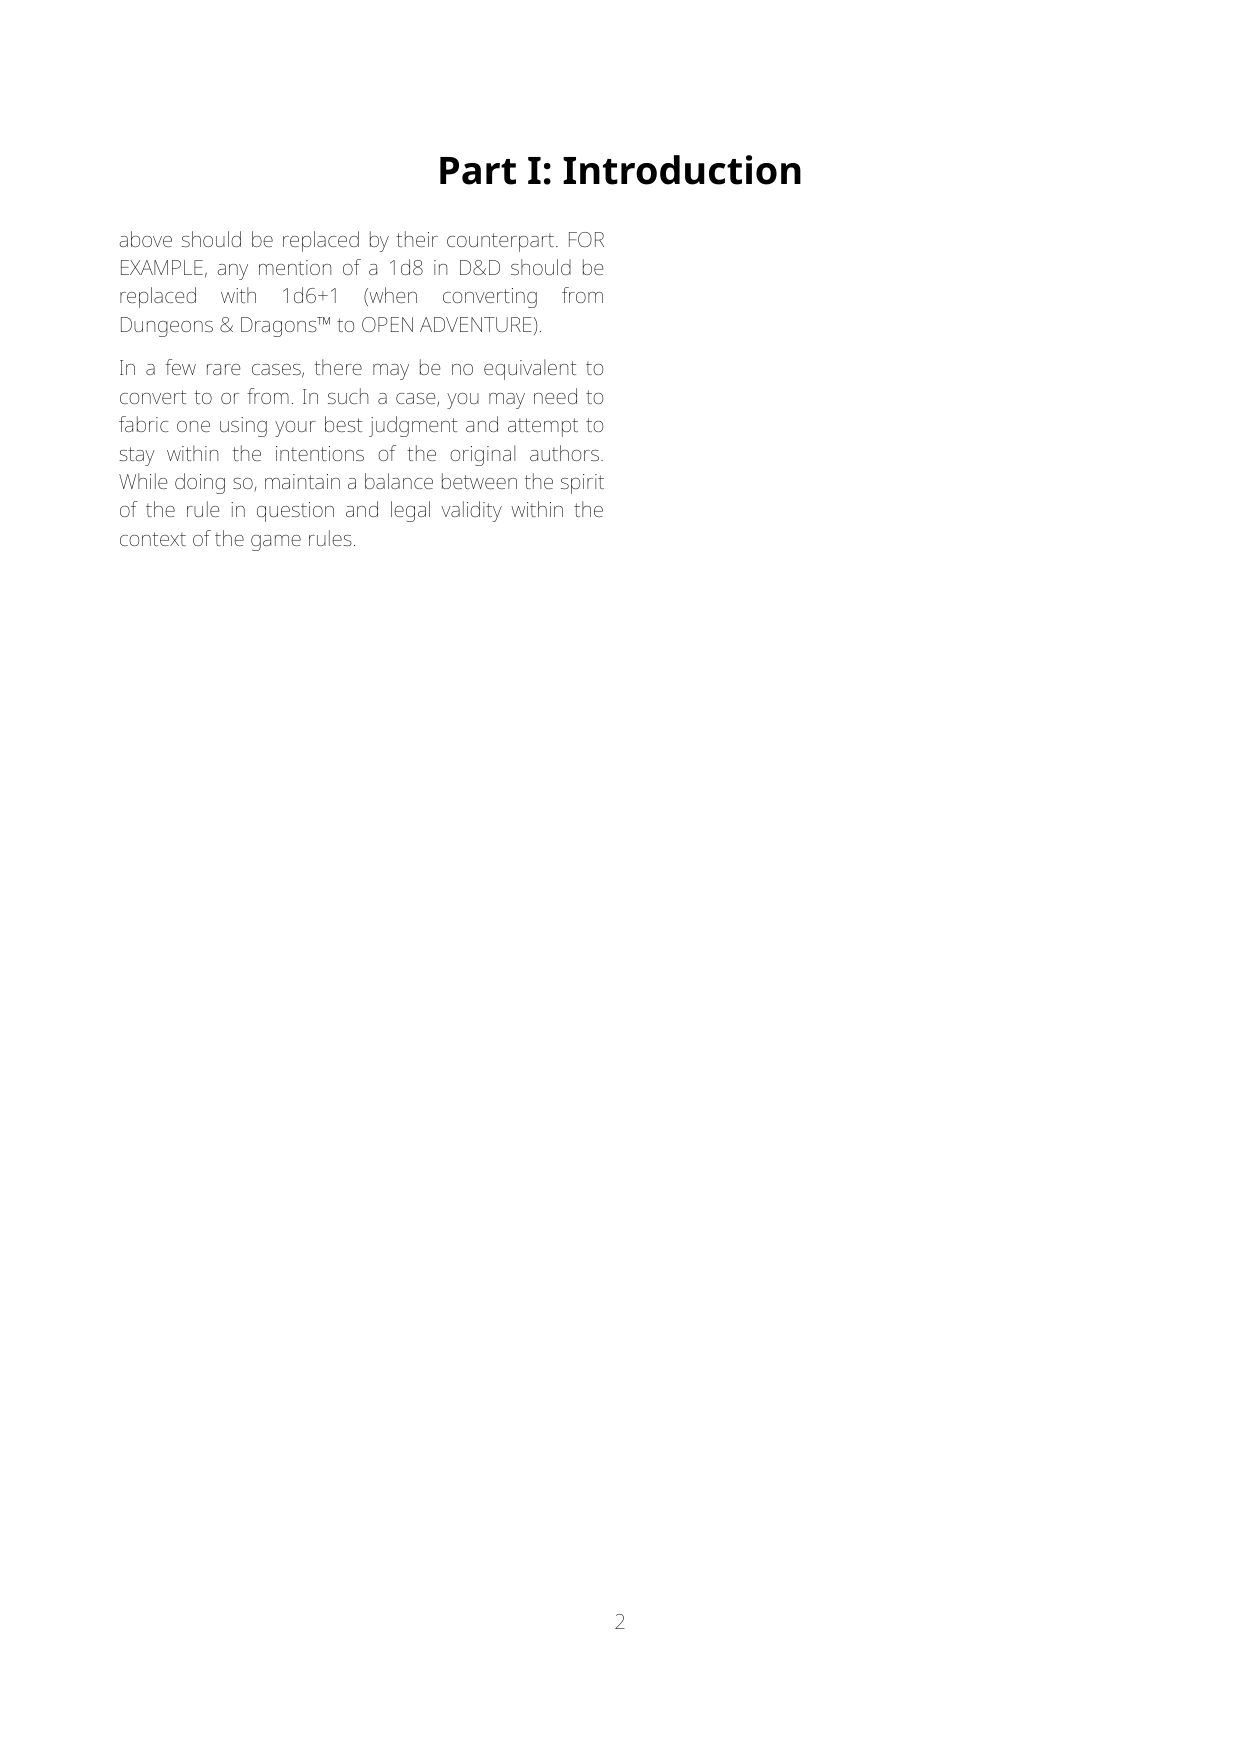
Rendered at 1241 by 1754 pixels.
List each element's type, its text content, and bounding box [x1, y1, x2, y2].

text above should be replaced by their counterpart. FOR EXAMPLE, any mention of a 1d8 in D&D should be replaced with 1d6+1 (when converting from Dungeons & Dragons™ to OPEN ADVENTURE). [118, 225, 605, 338]
text In a few rare cases, there may be no equivalent to convert to or from. In such a case, you may need to fabric one using your best judgment and attempt to stay within the intentions of the original authors. While doing so, maintain a balance between the spirit of the rule in question and legal validity within the context of the game rules. [118, 353, 605, 552]
